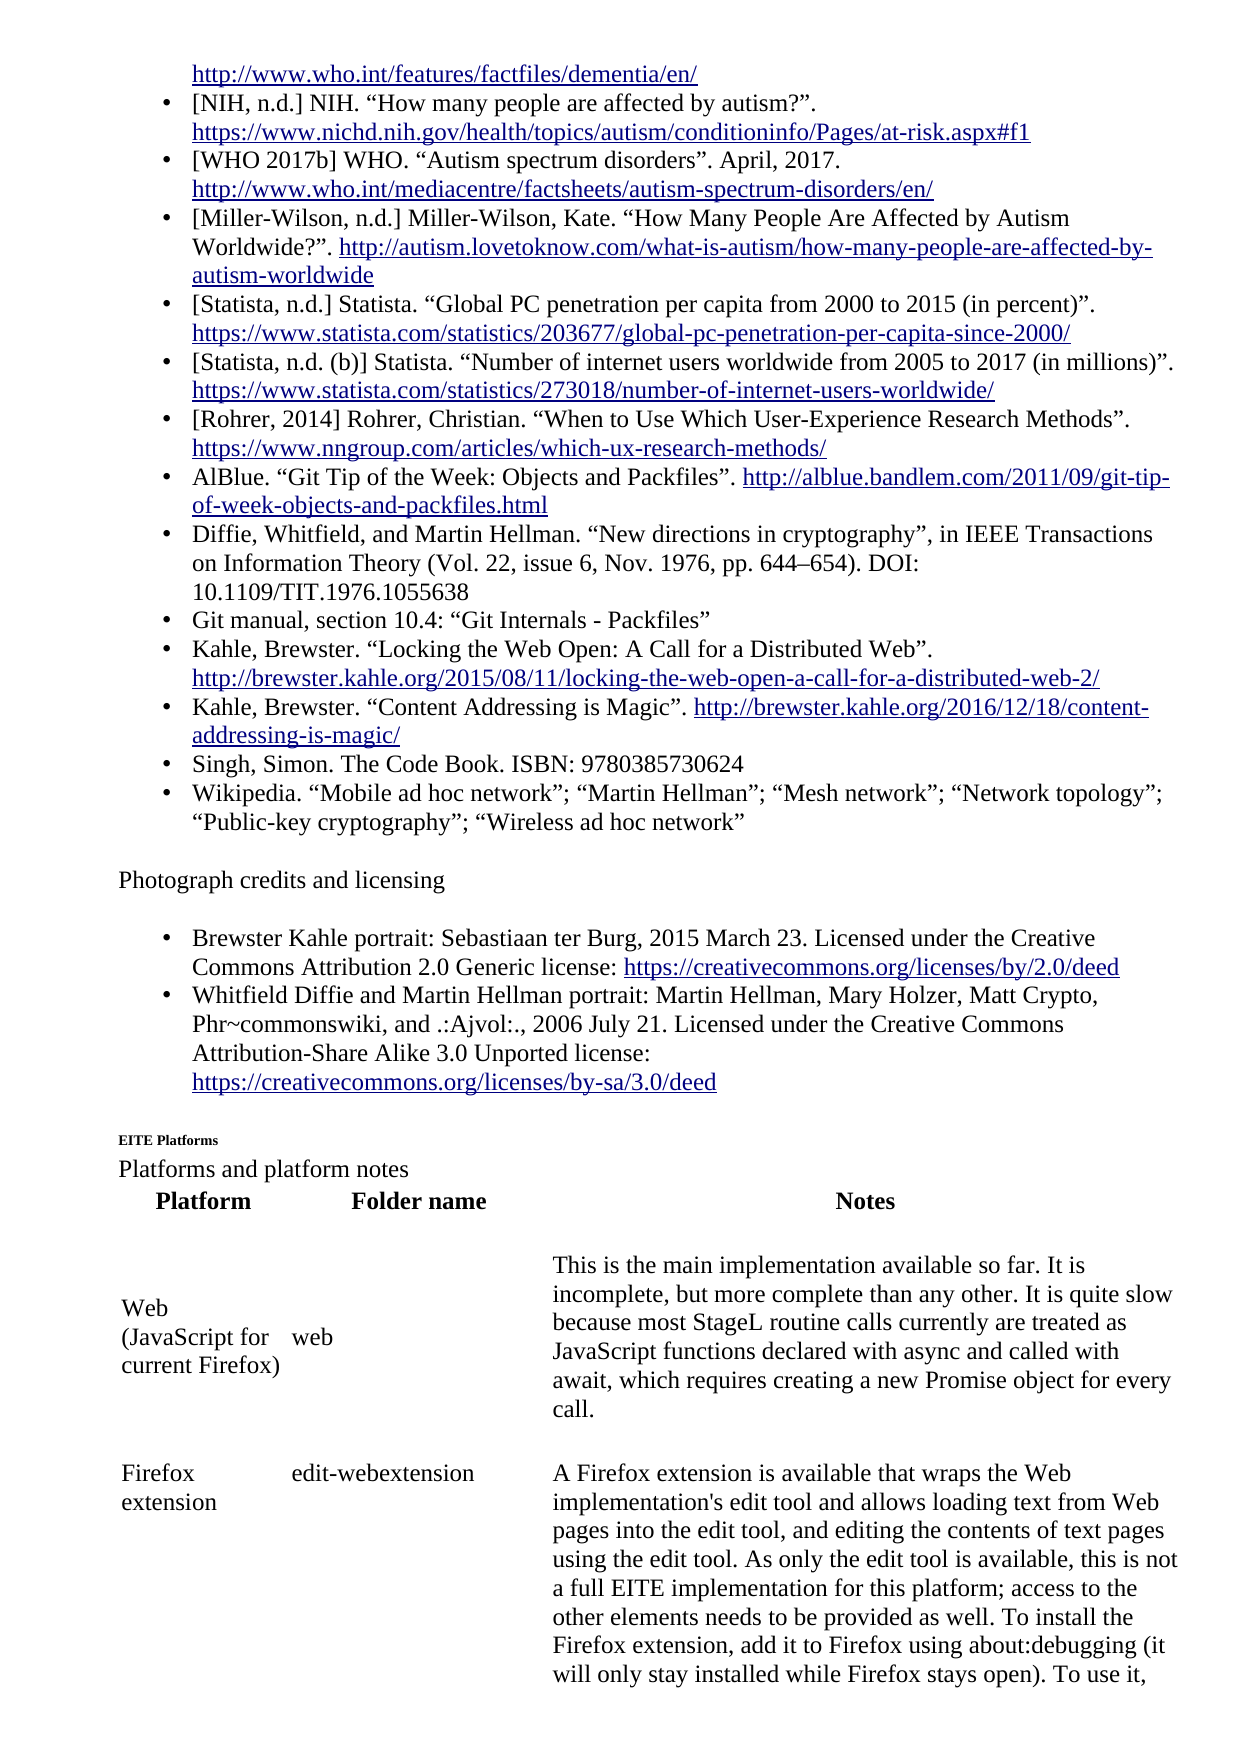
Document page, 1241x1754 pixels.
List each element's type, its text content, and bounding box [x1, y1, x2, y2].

table_cell edit-webextension [289, 1455, 549, 1691]
subtitle EITE Platforms [118, 1131, 1181, 1148]
table_header Folder name [289, 1183, 549, 1247]
list AlBlue. “Git Tip of the Week: Objects and Packfiles”. http://alblue.bandlem.com/2011/09/git-tip-of-week-objects-and-packfiles.html [162, 462, 1181, 519]
list Kahle, Brewster. “Content Addressing is Magic”. http://brewster.kahle.org/2016/12/18/content-addressing-is-magic/ [162, 692, 1181, 749]
list Whitfield Diffie and Martin Hellman portrait: Martin Hellman, Mary Holzer, Matt Crypto, Phr~commonswiki, and .:Ajvol:., 2006 July 21. Licensed under the Creative Commons Attribution-Share Alike 3.0 Unported license: https://creativecommons.org/licenses/by-sa/3.0/deed [162, 981, 1181, 1096]
text Photograph credits and licensing [118, 865, 1181, 893]
list [NIH, n.d.] NIH. “How many people are affected by autism?”. https://www.nichd.nih.gov/health/topics/autism/conditioninfo/Pages/at-risk.aspx#f1 [162, 88, 1181, 145]
table_cell web [289, 1247, 549, 1455]
list [Statista, n.d.] Statista. “Global PC penetration per capita from 2000 to 2015 (in percent)”. https://www.statista.com/statistics/203677/global-pc-penetration-per-capita-since-2000/ [162, 289, 1181, 347]
table_cell This is the main implementation available so far. It is incomplete, but more complete than any other. It is quite slow because most StageL routine calls currently are treated as JavaScript functions declared with async and called with await, which requires creating a new Promise object for every call. [549, 1247, 1181, 1455]
text Platforms and platform notes [118, 1154, 1181, 1183]
table_header Platform [118, 1183, 288, 1247]
list http://www.who.int/features/factfiles/dementia/en/ [162, 59, 1181, 88]
list [Miller-Wilson, n.d.] Miller-Wilson, Kate. “How Many People Are Affected by Autism Worldwide?”. http://autism.lovetoknow.com/what-is-autism/how-many-people-are-affected-by-autism-worldwide [162, 203, 1181, 289]
list [WHO 2017b] WHO. “Autism spectrum disorders”. April, 2017. http://www.who.int/mediacentre/factsheets/autism-spectrum-disorders/en/ [162, 145, 1181, 203]
table_cell Firefox extension [118, 1455, 288, 1691]
list [Rohrer, 2014] Rohrer, Christian. “When to Use Which User-Experience Research Methods”. https://www.nngroup.com/articles/which-ux-research-methods/ [162, 404, 1181, 462]
list Git manual, section 10.4: “Git Internals - Packfiles” [162, 605, 1181, 634]
table_cell A Firefox extension is available that wraps the Web implementation's edit tool and allows loading text from Web pages into the edit tool, and editing the contents of text pages using the edit tool. As only the edit tool is available, this is not a full EITE implementation for this platform; access to the other elements needs to be provided as well. To install the Firefox extension, add it to Firefox using about:debugging (it will only stay installed while Firefox stays open). To use it, [549, 1455, 1181, 1691]
list Wikipedia. “Mobile ad hoc network”; “Martin Hellman”; “Mesh network”; “Network topology”; “Public-key cryptography”; “Wireless ad hoc network” [162, 778, 1181, 835]
table_header Notes [549, 1183, 1181, 1247]
list Singh, Simon. The Code Book. ISBN: 9780385730624 [162, 749, 1181, 778]
list Brewster Kahle portrait: Sebastiaan ter Burg, 2015 March 23. Licensed under the Creative Commons Attribution 2.0 Generic license: https://creativecommons.org/licenses/by/2.0/deed [162, 923, 1181, 981]
list [Statista, n.d. (b)] Statista. “Number of internet users worldwide from 2005 to 2017 (in millions)”. https://www.statista.com/statistics/273018/number-of-internet-users-worldwide/ [162, 347, 1181, 404]
list Kahle, Brewster. “Locking the Web Open: A Call for a Distributed Web”. http://brewster.kahle.org/2015/08/11/locking-the-web-open-a-call-for-a-distributed-web-2/ [162, 634, 1181, 692]
table_cell Web (JavaScript for current Firefox) [118, 1247, 288, 1455]
list Diffie, Whitfield, and Martin Hellman. “New directions in cryptography”, in IEEE Transactions on Information Theory (Vol. 22, issue 6, Nov. 1976, pp. 644–654). DOI: 10.1109/TIT.1976.1055638 [162, 519, 1181, 605]
